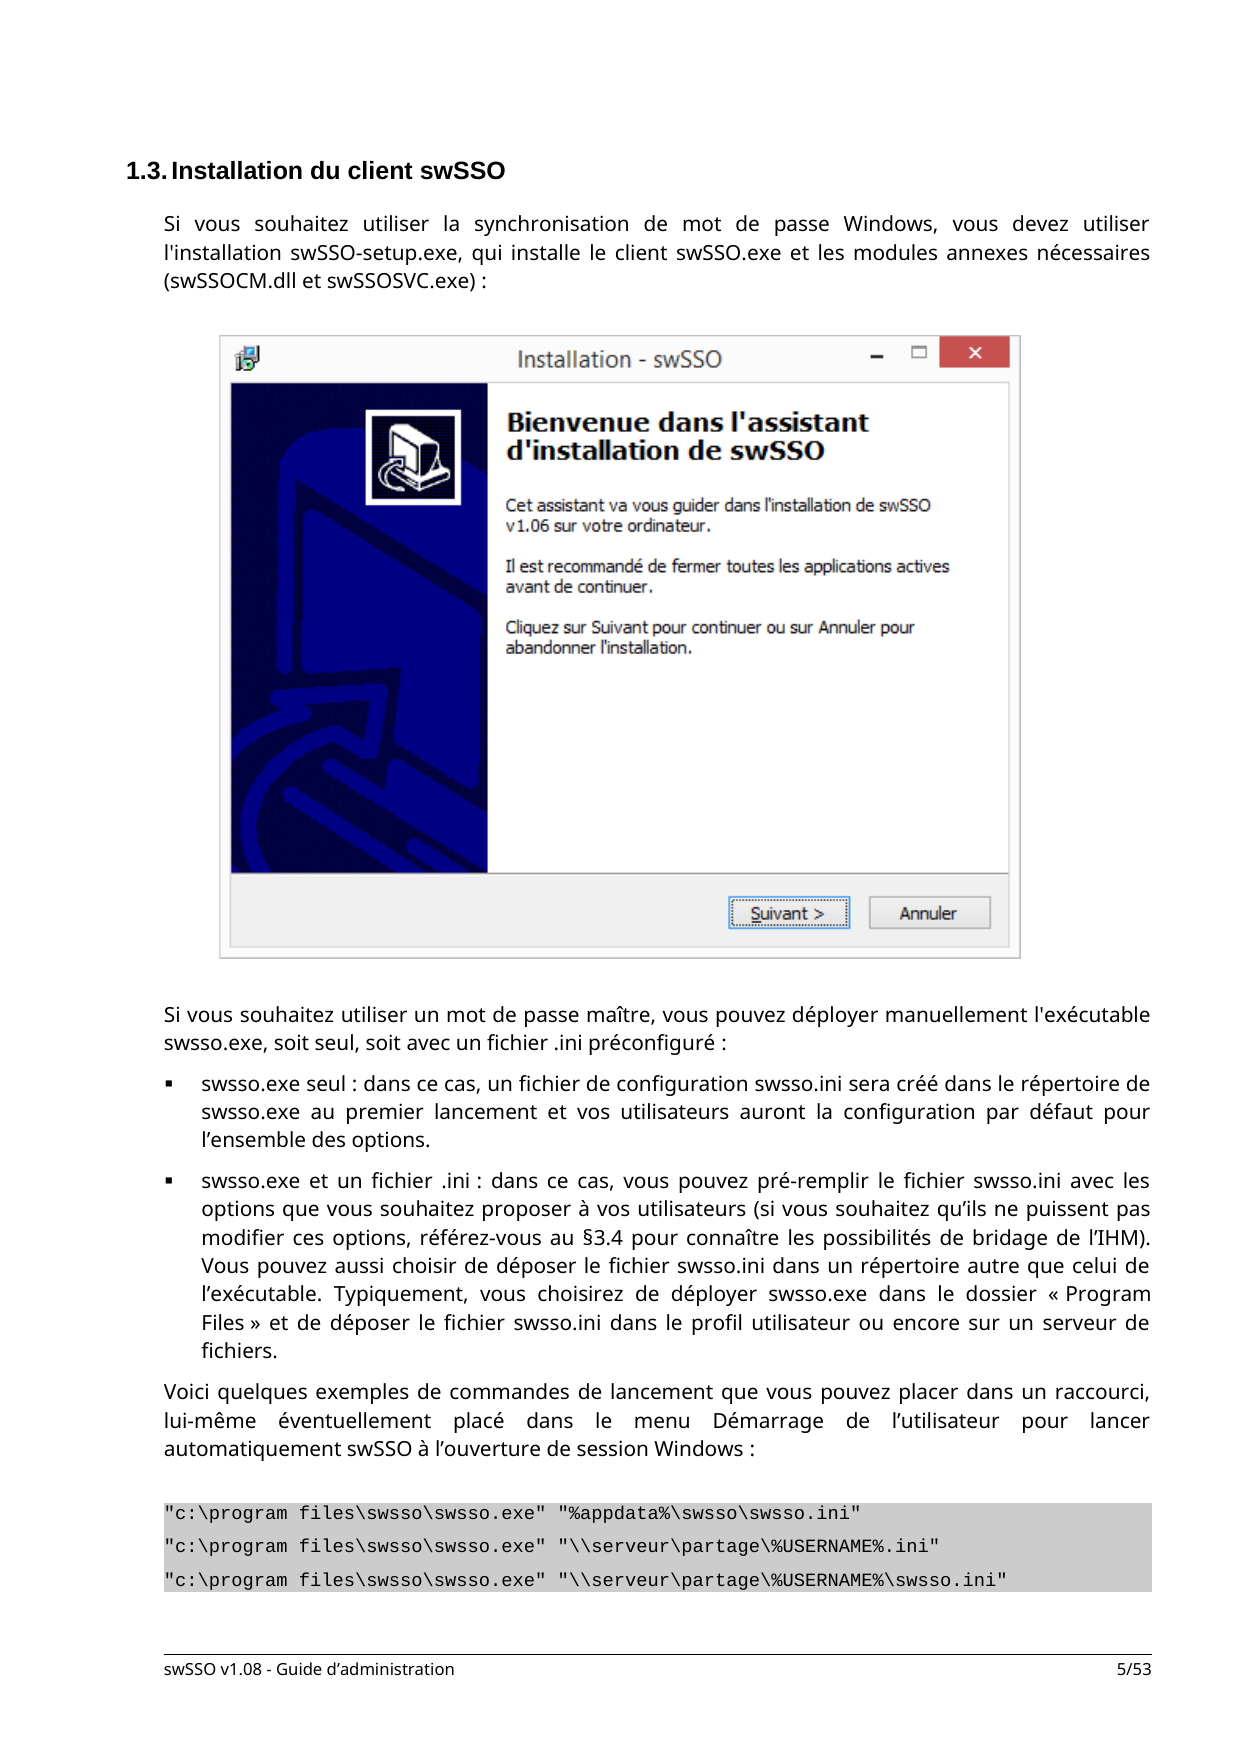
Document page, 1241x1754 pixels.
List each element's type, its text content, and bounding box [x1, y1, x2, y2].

subtitle Installation du client swSSO [126, 156, 1152, 184]
text Si vous souhaitez utiliser un mot de passe maître, vous pouvez déployer manuellement l'exécutable swsso.exe, soit seul, soit avec un fichier .ini préconfiguré : [164, 1000, 1152, 1057]
text Si vous souhaitez utiliser la synchronisation de mot de passe Windows, vous devez utiliser l'installation swSSO-setup.exe, qui installe le client swSSO.exe et les modules annexes nécessaires (swSSOCM.dll et swSSOSVC.exe) : [164, 209, 1152, 295]
picture [219, 335, 1021, 959]
text "c:\program files\swsso\swsso.exe" "%appdata%\swsso\swsso.ini" [164, 1503, 1152, 1525]
text Voici quelques exemples de commandes de lancement que vous pouvez placer dans un raccourci, lui-même éventuellement placé dans le menu Démarrage de l’utilisateur pour lancer automatiquement swSSO à l’ouverture de session Windows : [164, 1377, 1152, 1463]
text "c:\program files\swsso\swsso.exe" "\\serveur\partage\%USERNAME%\swsso.ini" [164, 1571, 1152, 1592]
text "c:\program files\swsso\swsso.exe" "\\serveur\partage\%USERNAME%.ini" [164, 1537, 1152, 1558]
list swsso.exe et un fichier .ini : dans ce cas, vous pouvez pré-remplir le fichier swsso.ini avec les options que vous souhaitez proposer à vos utilisateurs (si vous souhaitez qu’ils ne puissent pas modifier ces options, référez-vous au §3.4 pour connaître les possibilités de bridage de l’IHM). Vous pouvez aussi choisir de déposer le fichier swsso.ini dans un répertoire autre que celui de l’exécutable. Typiquement, vous choisirez de déployer swsso.exe dans le dossier « Program Files » et de déposer le fichier swsso.ini dans le profil utilisateur ou encore sur un serveur de fichiers. [164, 1166, 1152, 1365]
list swsso.exe seul : dans ce cas, un fichier de configuration swsso.ini sera créé dans le répertoire de swsso.exe au premier lancement et vos utilisateurs auront la configuration par défaut pour l’ensemble des options. [164, 1069, 1152, 1154]
